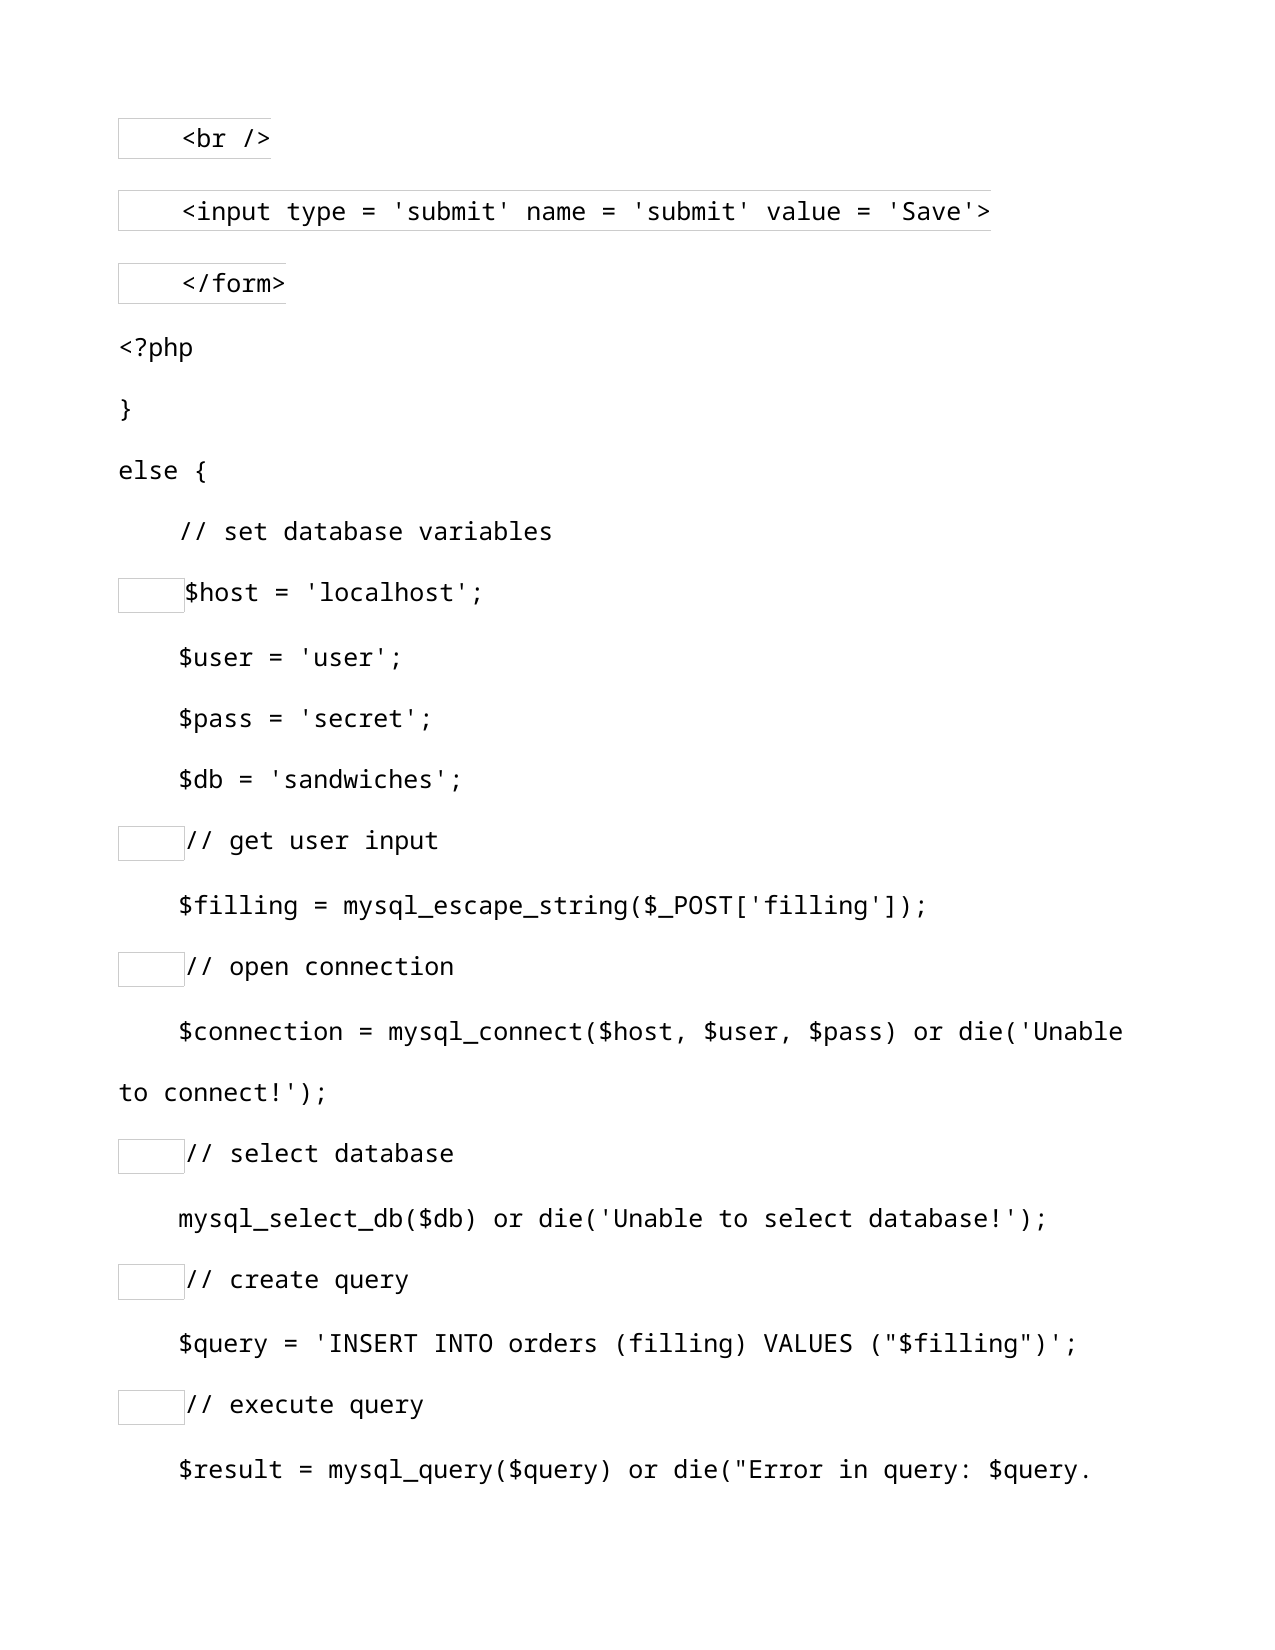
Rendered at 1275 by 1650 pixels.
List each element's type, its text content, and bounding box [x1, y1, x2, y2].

text // create query $query = 'INSERT INTO orders (filling) VALUES ("$filling")'; [118, 1261, 1157, 1360]
text <br /> <input type = 'submit' name = 'submit' value = 'Save'> </form> <?php } else { // set database variables [118, 118, 1157, 548]
text // get user input $filling = mysql_escape_string($_POST['filling']); [118, 823, 1157, 922]
text // execute query $result = mysql_query($query) or die("Error in query: $query. [118, 1387, 1157, 1486]
text // select database mysql_select_db($db) or die('Unable to select database!'); [118, 1136, 1157, 1234]
text // open connection $connection = mysql_connect($host, $user, $pass) or die('Unable to connect!'); [118, 949, 1157, 1108]
text $host = 'localhost'; $user = 'user'; $pass = 'secret'; $db = 'sandwiches'; [118, 575, 1157, 796]
